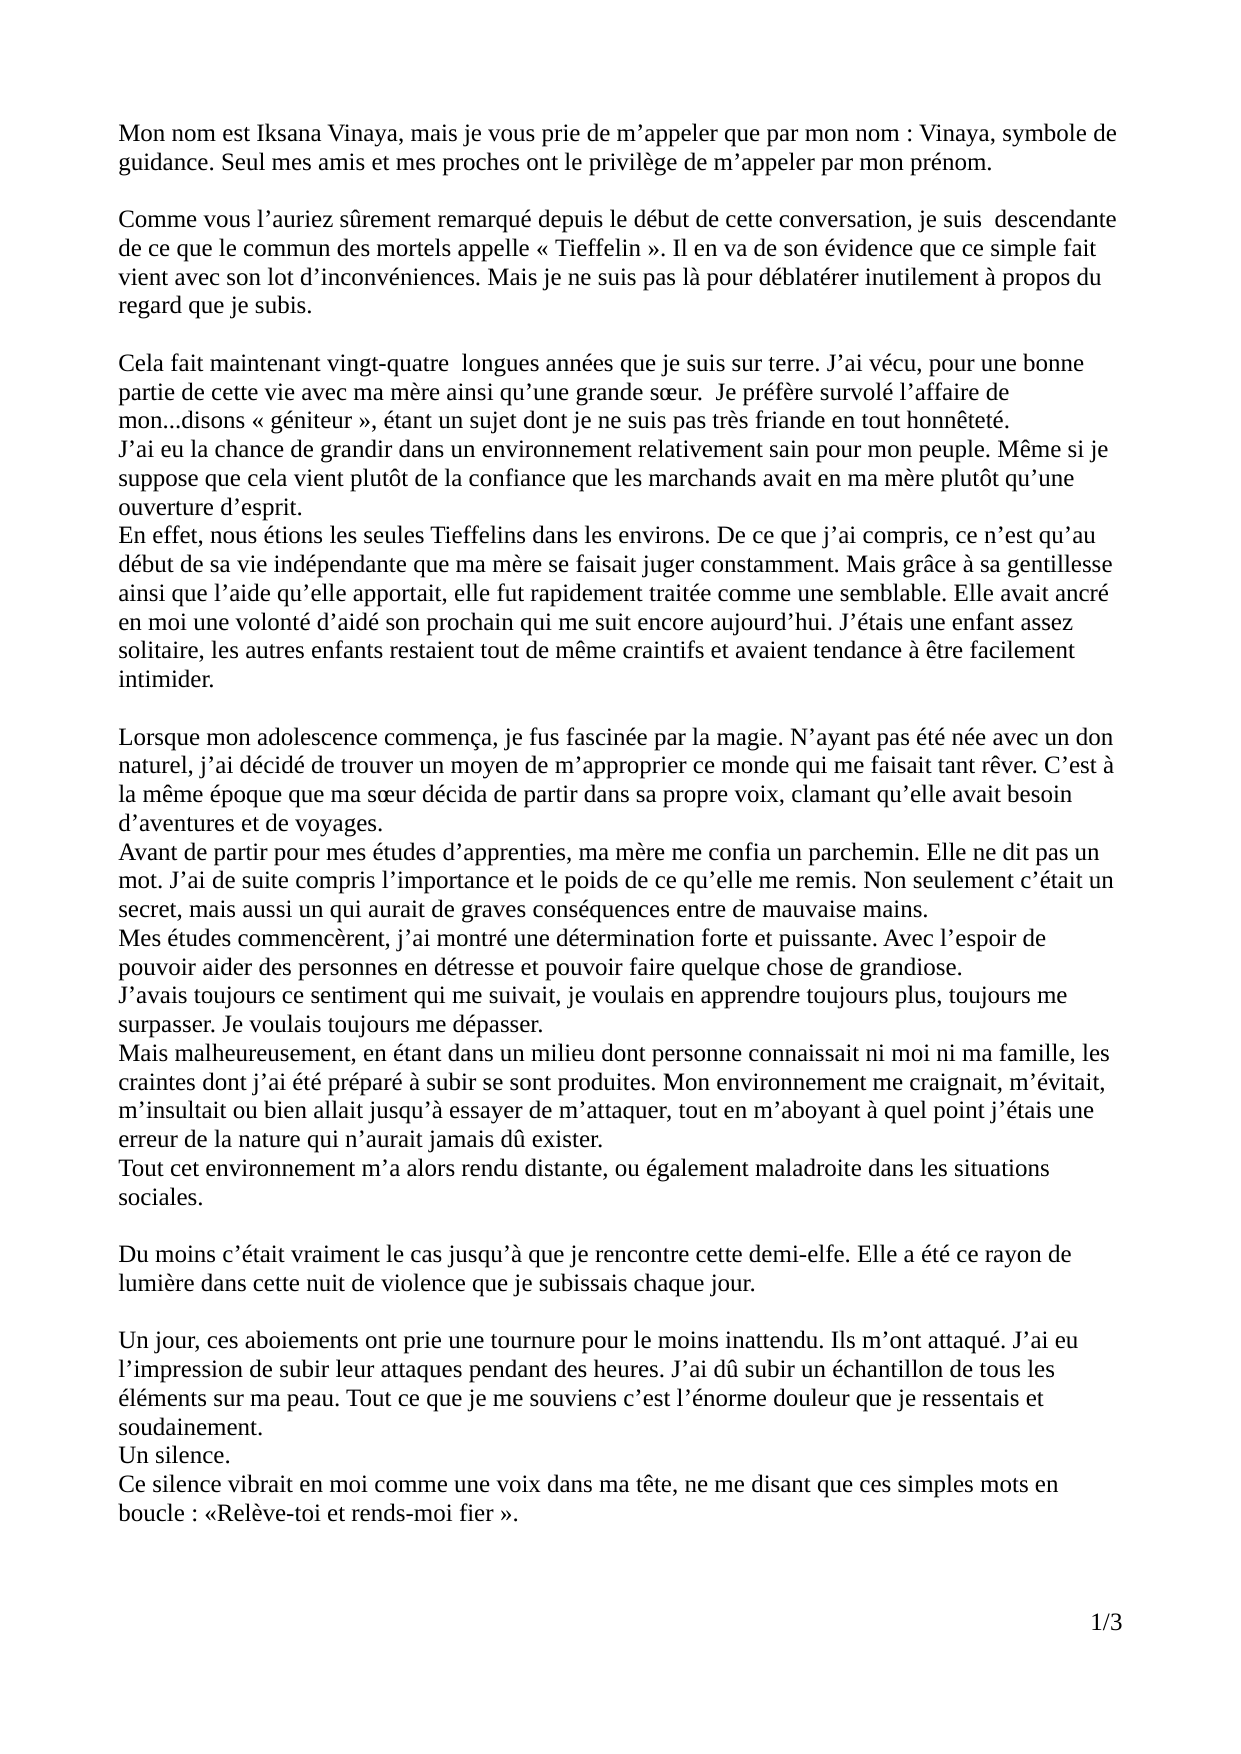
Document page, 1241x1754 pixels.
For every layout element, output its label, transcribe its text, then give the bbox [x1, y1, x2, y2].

text Lorsque mon adolescence commença, je fus fascinée par la magie. N’ayant pas été née avec un don naturel, j’ai décidé de trouver un moyen de m’approprier ce monde qui me faisait tant rêver. C’est à la même époque que ma sœur décida de partir dans sa propre voix, clamant qu’elle avait besoin d’aventures et de voyages. [118, 722, 1122, 837]
text Mais malheureusement, en étant dans un milieu dont personne connaissait ni moi ni ma famille, les craintes dont j’ai été préparé à subir se sont produites. Mon environnement me craignait, m’évitait, m’insultait ou bien allait jusqu’à essayer de m’attaquer, tout en m’aboyant à quel point j’étais une erreur de la nature qui n’aurait jamais dû exister. [118, 1038, 1122, 1153]
text Cela fait maintenant vingt-quatre longues années que je suis sur terre. J’ai vécu, pour une bonne partie de cette vie avec ma mère ainsi qu’une grande sœur. Je préfère survolé l’affaire de mon...disons « géniteur », étant un sujet dont je ne suis pas très friande en tout honnêteté. [118, 348, 1122, 434]
text Comme vous l’auriez sûrement remarqué depuis le début de cette conversation, je suis descendante de ce que le commun des mortels appelle « Tieffelin ». Il en va de son évidence que ce simple fait vient avec son lot d’inconvéniences. Mais je ne suis pas là pour déblatérer inutilement à propos du regard que je subis. [118, 204, 1122, 319]
text Mon nom est Iksana Vinaya, mais je vous prie de m’appeler que par mon nom : Vinaya, symbole de guidance. Seul mes amis et mes proches ont le privilège de m’appeler par mon prénom. [118, 118, 1122, 176]
text Avant de partir pour mes études d’apprenties, ma mère me confia un parchemin. Elle ne dit pas un mot. J’ai de suite compris l’importance et le poids de ce qu’elle me remis. Non seulement c’était un secret, mais aussi un qui aurait de graves conséquences entre de mauvaise mains. [118, 837, 1122, 923]
text Tout cet environnement m’a alors rendu distante, ou également maladroite dans les situations sociales. [118, 1153, 1122, 1211]
text Un jour, ces aboiements ont prie une tournure pour le moins inattendu. Ils m’ont attaqué. J’ai eu l’impression de subir leur attaques pendant des heures. J’ai dû subir un échantillon de tous les éléments sur ma peau. Tout ce que je me souviens c’est l’énorme douleur que je ressentais et soudainement. [118, 1326, 1122, 1441]
text Du moins c’était vraiment le cas jusqu’à que je rencontre cette demi-elfe. Elle a été ce rayon de lumière dans cette nuit de violence que je subissais chaque jour. [118, 1239, 1122, 1297]
text Ce silence vibrait en moi comme une voix dans ma tête, ne me disant que ces simples mots en boucle : «Relève-toi et rends-moi fier ». [118, 1469, 1122, 1527]
text J’ai eu la chance de grandir dans un environnement relativement sain pour mon peuple. Même si je suppose que cela vient plutôt de la confiance que les marchands avait en ma mère plutôt qu’une ouverture d’esprit. [118, 434, 1122, 521]
text Un silence. [118, 1441, 1122, 1469]
text En effet, nous étions les seules Tieffelins dans les environs. De ce que j’ai compris, ce n’est qu’au début de sa vie indépendante que ma mère se faisait juger constamment. Mais grâce à sa gentillesse ainsi que l’aide qu’elle apportait, elle fut rapidement traitée comme une semblable. Elle avait ancré en moi une volonté d’aidé son prochain qui me suit encore aujourd’hui. J’étais une enfant assez solitaire, les autres enfants restaient tout de même craintifs et avaient tendance à être facilement intimider. [118, 521, 1122, 693]
text J’avais toujours ce sentiment qui me suivait, je voulais en apprendre toujours plus, toujours me surpasser. Je voulais toujours me dépasser. [118, 981, 1122, 1038]
text Mes études commencèrent, j’ai montré une détermination forte et puissante. Avec l’espoir de pouvoir aider des personnes en détresse et pouvoir faire quelque chose de grandiose. [118, 923, 1122, 981]
